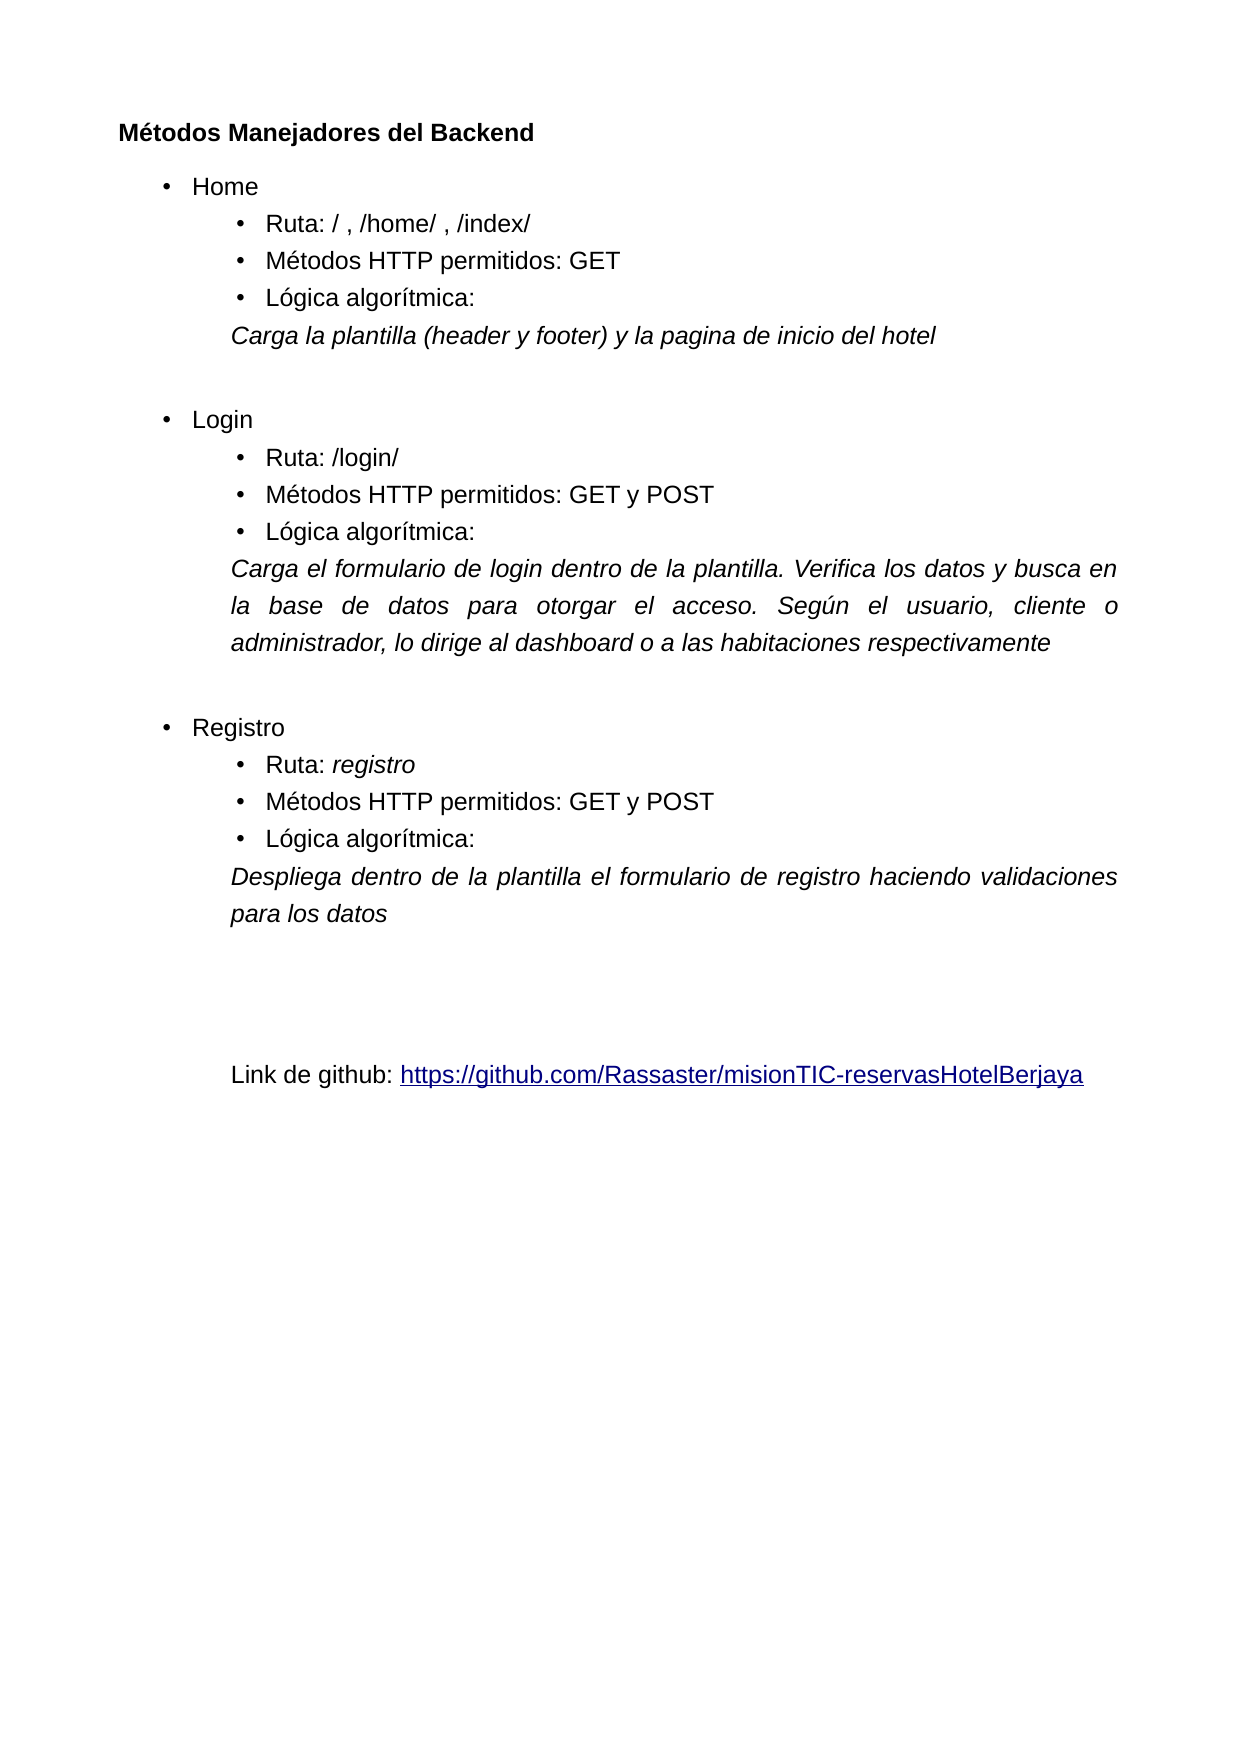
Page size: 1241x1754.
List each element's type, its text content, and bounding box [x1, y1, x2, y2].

list Home [162, 172, 1122, 201]
list Ruta: /login/ [236, 442, 1122, 471]
list Lógica algorítmica: [236, 824, 1122, 853]
text Link de github: https://github.com/Rassaster/misionTIC-reservasHotelBerjaya [231, 1060, 1122, 1089]
text Carga el formulario de login dentro de la plantilla. Verifica los datos y busca en la base de datos para otorgar el acceso. Según el usuario, cliente o administrador, lo dirige al dashboard o a las habitaciones respectivamente [231, 554, 1122, 657]
list Login [162, 405, 1122, 434]
list Ruta: / , /home/ , /index/ [236, 209, 1122, 238]
list Ruta: registro [236, 750, 1122, 779]
text Métodos Manejadores del Backend [118, 118, 1122, 147]
list Métodos HTTP permitidos: GET y POST [236, 787, 1122, 816]
list Métodos HTTP permitidos: GET y POST [236, 480, 1122, 508]
list Métodos HTTP permitidos: GET [236, 246, 1122, 275]
text Carga la plantilla (header y footer) y la pagina de inicio del hotel [231, 321, 1122, 349]
list Registro [162, 713, 1122, 742]
list Lógica algorítmica: [236, 283, 1122, 312]
list Lógica algorítmica: [236, 517, 1122, 546]
text Despliega dentro de la plantilla el formulario de registro haciendo validaciones para los datos [231, 862, 1122, 927]
